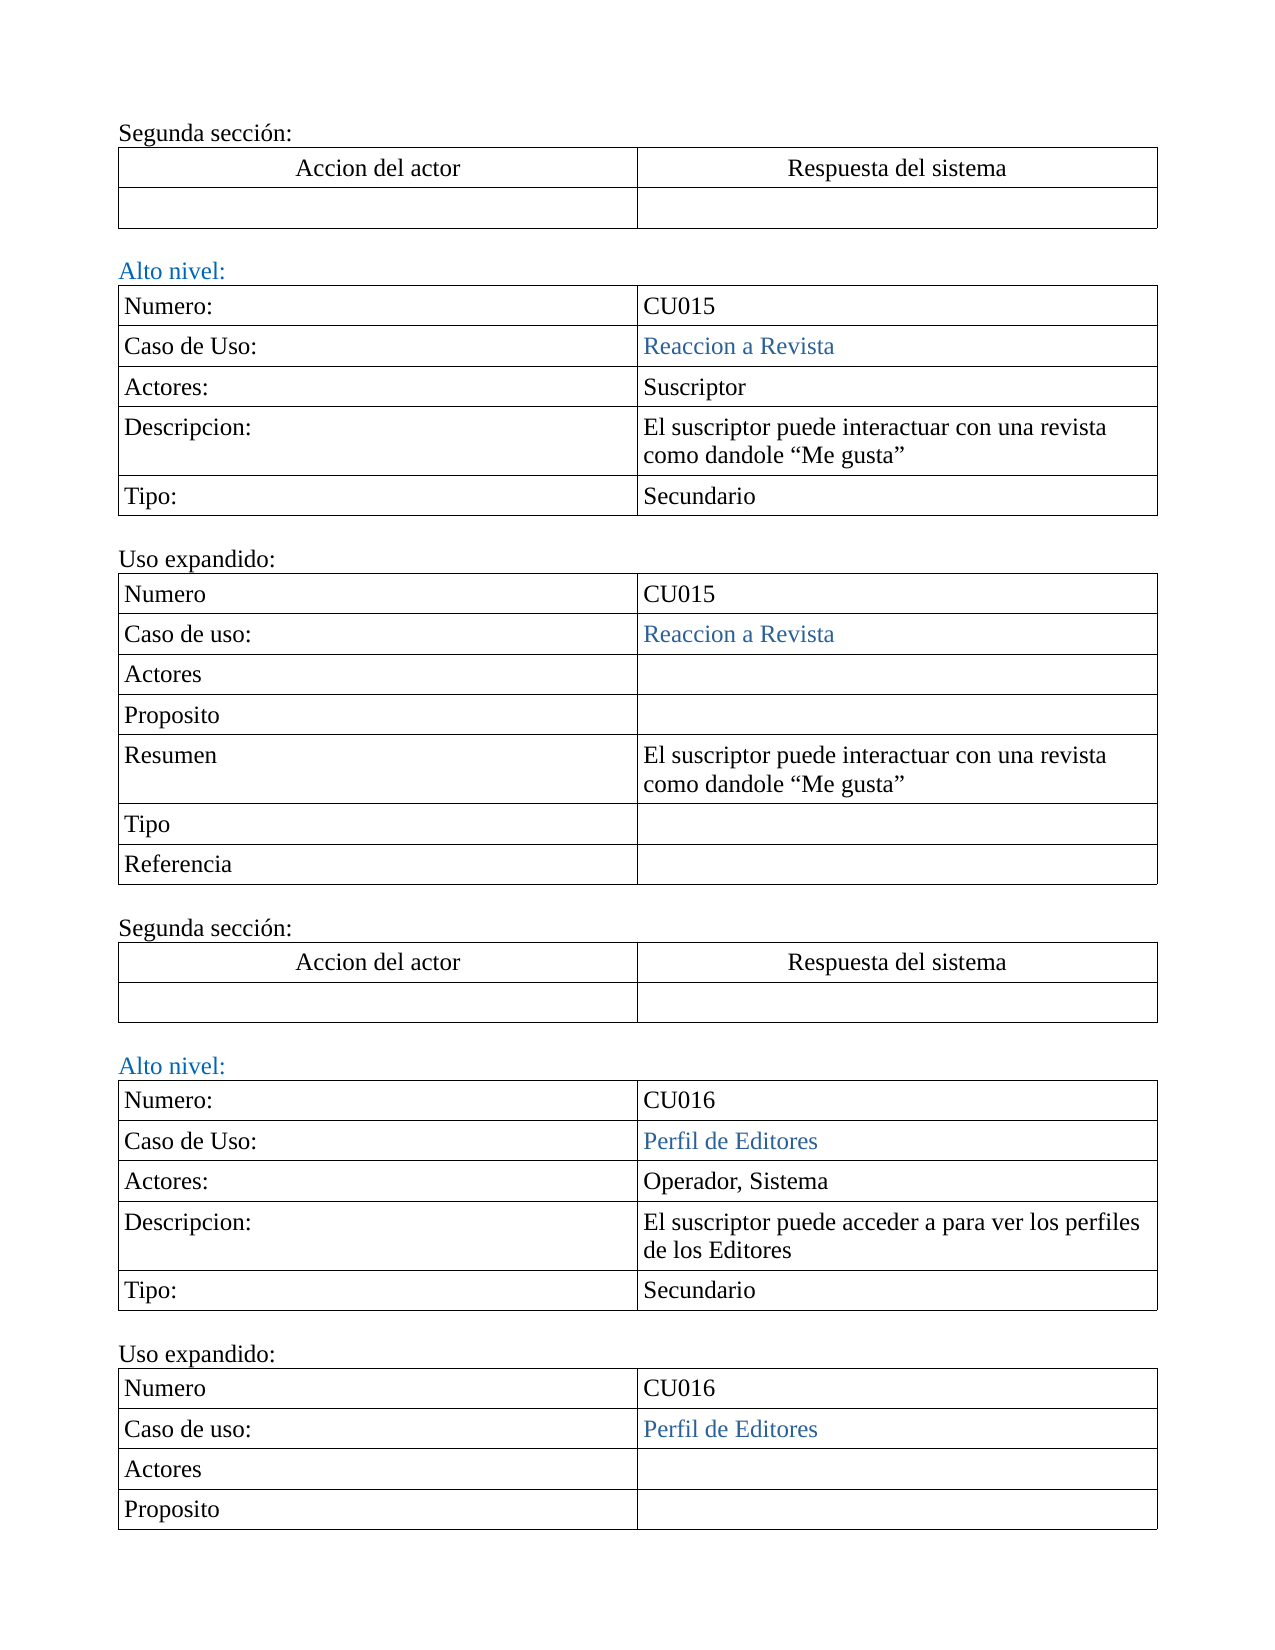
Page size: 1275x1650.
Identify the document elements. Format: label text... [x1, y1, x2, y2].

table_cell [638, 845, 1157, 884]
text Alto nivel: [118, 1051, 1157, 1080]
text Segunda sección: [118, 913, 1157, 942]
table_cell Caso de uso: [119, 614, 637, 654]
table_cell Tipo: [119, 476, 637, 515]
table_cell Secundario [638, 476, 1157, 515]
table_cell Proposito [119, 1490, 637, 1529]
table_header Respuesta del sistema [638, 943, 1157, 982]
table_header Accion del actor [119, 148, 637, 187]
table_cell [638, 804, 1157, 844]
table_cell [638, 188, 1157, 227]
table_cell Actores: [119, 1161, 637, 1201]
table_cell Actores [119, 655, 637, 694]
table_cell [638, 983, 1157, 1022]
table_header CU015 [638, 574, 1157, 613]
table_header Numero: [119, 286, 637, 325]
text Uso expandido: [118, 1339, 1157, 1368]
table_cell Secundario [638, 1271, 1157, 1310]
table_cell Actores [119, 1449, 637, 1489]
table_cell Referencia [119, 845, 637, 884]
text Uso expandido: [118, 544, 1157, 573]
table_header CU016 [638, 1081, 1157, 1120]
table_cell Suscriptor [638, 367, 1157, 406]
table_cell Descripcion: [119, 407, 637, 475]
table_cell El suscriptor puede interactuar con una revista como dandole “Me gusta” [638, 735, 1157, 803]
table_cell Perfil de Editores [638, 1121, 1157, 1160]
table_header Accion del actor [119, 943, 637, 982]
table_cell [638, 655, 1157, 694]
table_header CU016 [638, 1369, 1157, 1408]
table_cell Actores: [119, 367, 637, 406]
table_cell Reaccion a Revista [638, 326, 1157, 366]
table_cell El suscriptor puede acceder a para ver los perfiles de los Editores [638, 1202, 1157, 1270]
table_cell Tipo: [119, 1271, 637, 1310]
table_header Numero [119, 574, 637, 613]
table_cell [638, 1449, 1157, 1489]
table_header CU015 [638, 286, 1157, 325]
table_cell Descripcion: [119, 1202, 637, 1270]
table_header Numero [119, 1369, 637, 1408]
table_cell [638, 1490, 1157, 1529]
text Segunda sección: [118, 118, 1157, 147]
table_cell [119, 983, 637, 1022]
table_cell Caso de Uso: [119, 326, 637, 366]
table_cell Caso de Uso: [119, 1121, 637, 1160]
table_cell El suscriptor puede interactuar con una revista como dandole “Me gusta” [638, 407, 1157, 475]
table_header Respuesta del sistema [638, 148, 1157, 187]
table_cell [119, 188, 637, 227]
table_header Numero: [119, 1081, 637, 1120]
table_cell Caso de uso: [119, 1409, 637, 1448]
table_cell Operador, Sistema [638, 1161, 1157, 1201]
table_cell Perfil de Editores [638, 1409, 1157, 1448]
table_cell [638, 695, 1157, 734]
text Alto nivel: [118, 256, 1157, 285]
table_cell Proposito [119, 695, 637, 734]
table_cell Reaccion a Revista [638, 614, 1157, 654]
table_cell Resumen [119, 735, 637, 803]
table_cell Tipo [119, 804, 637, 844]
